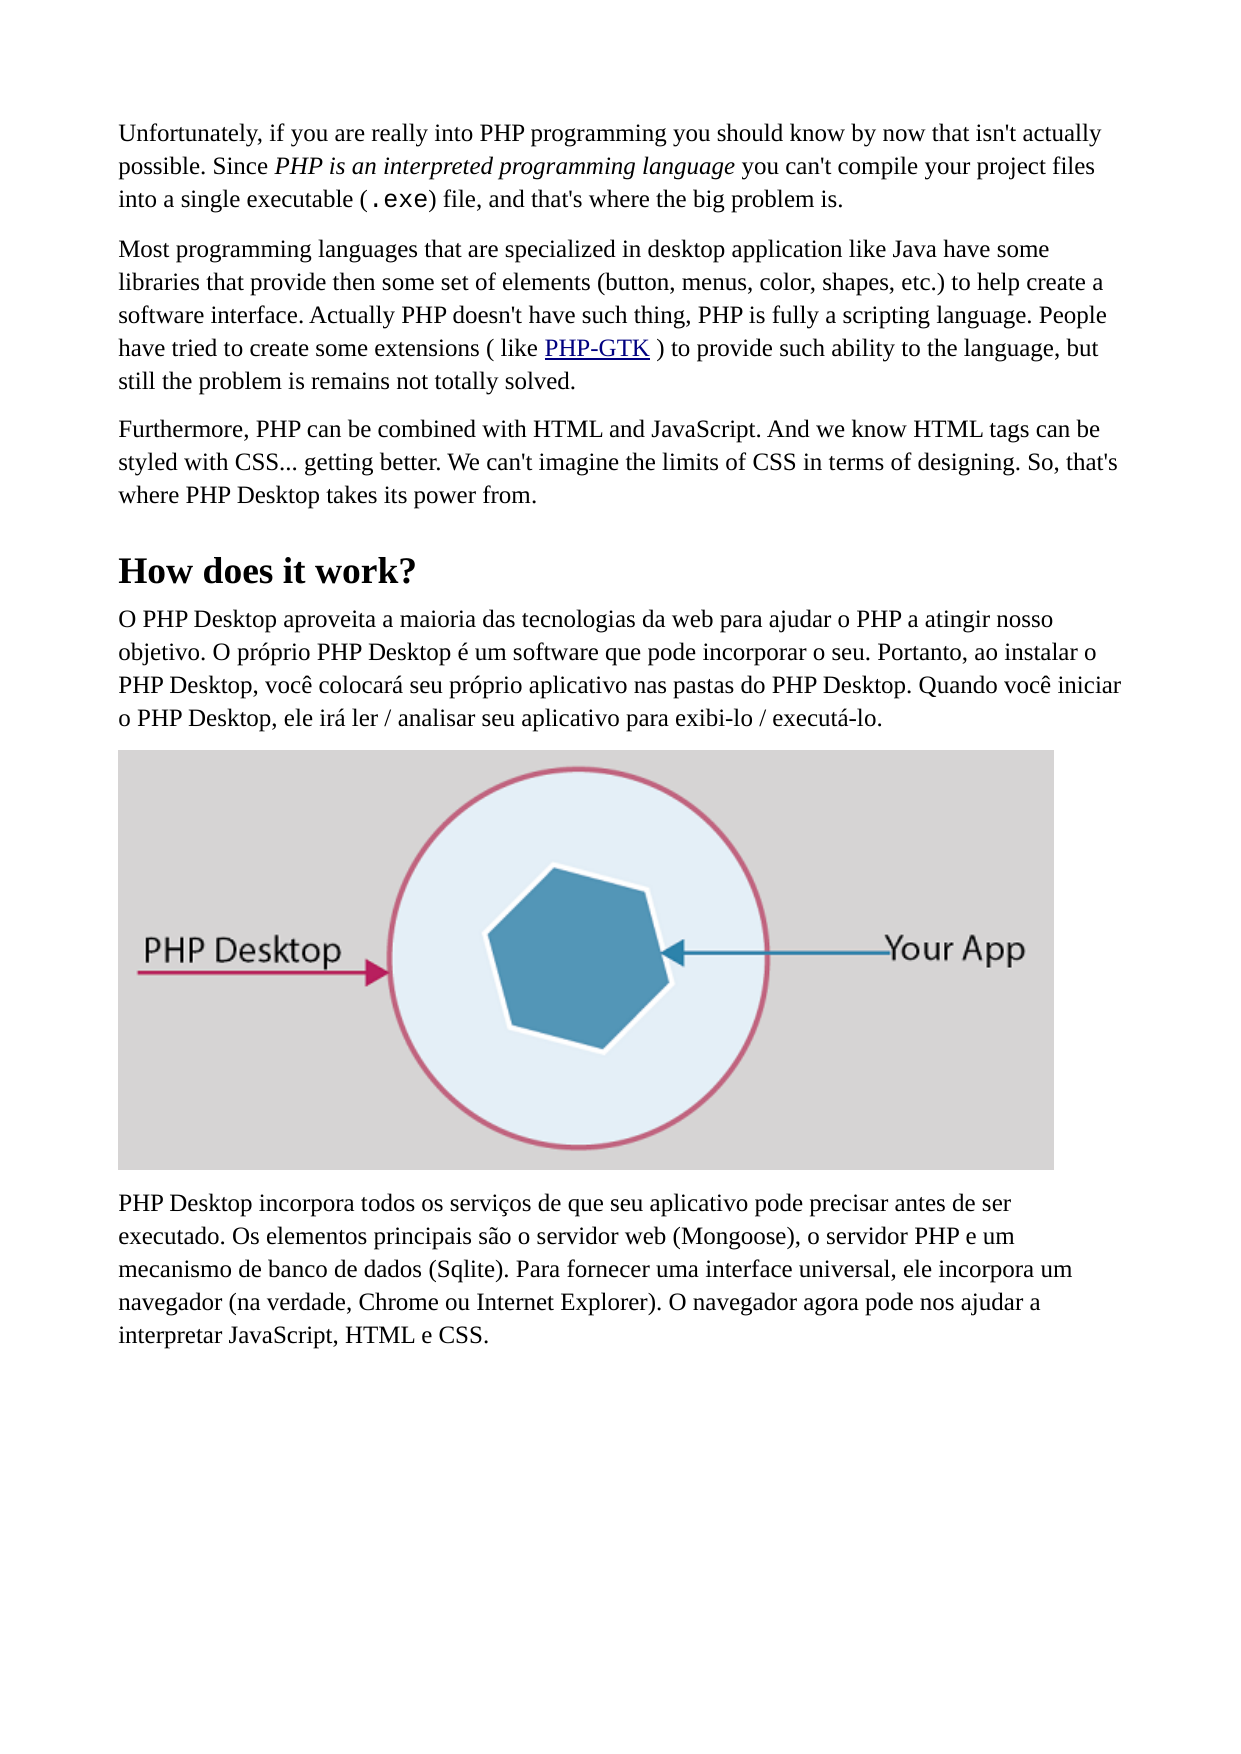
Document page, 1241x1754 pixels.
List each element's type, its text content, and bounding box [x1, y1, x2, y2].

subtitle How does it work? [118, 548, 1122, 591]
text PHP Desktop incorpora todos os serviços de que seu aplicativo pode precisar antes de ser executado. Os elementos principais são o servidor web (Mongoose), o servidor PHP e um mecanismo de banco de dados (Sqlite). Para fornecer uma interface universal, ele incorpora um navegador (na verdade, Chrome ou Internet Explorer). O navegador agora pode nos ajudar a interpretar JavaScript, HTML e CSS. [118, 1188, 1122, 1349]
text Unfortunately, if you are really into PHP programming you should know by now that isn't actually possible. Since PHP is an interpreted programming language you can't compile your project files into a single executable (.exe) file, and that's where the big problem is. [118, 118, 1122, 215]
text Most programming languages that are specialized in desktop application like Java have some libraries that provide then some set of elements (button, menus, color, shapes, etc.) to help create a software interface. Actually PHP doesn't have such thing, PHP is fully a scripting language. People have tried to create some extensions ( like PHP-GTK ) to provide such ability to the language, but still the problem is remains not totally solved. [118, 234, 1122, 395]
text Furthermore, PHP can be combined with HTML and JavaScript. And we know HTML tags can be styled with CSS... getting better. We can't imagine the limits of CSS in terms of designing. So, that's where PHP Desktop takes its power from. [118, 414, 1122, 509]
text O PHP Desktop aproveita a maioria das tecnologias da web para ajudar o PHP a atingir nosso objetivo. O próprio PHP Desktop é um software que pode incorporar o seu. Portanto, ao instalar o PHP Desktop, você colocará seu próprio aplicativo nas pastas do PHP Desktop. Quando você iniciar o PHP Desktop, ele irá ler / analisar seu aplicativo para exibi-lo / executá-lo. [118, 604, 1122, 732]
picture [118, 750, 1054, 1170]
